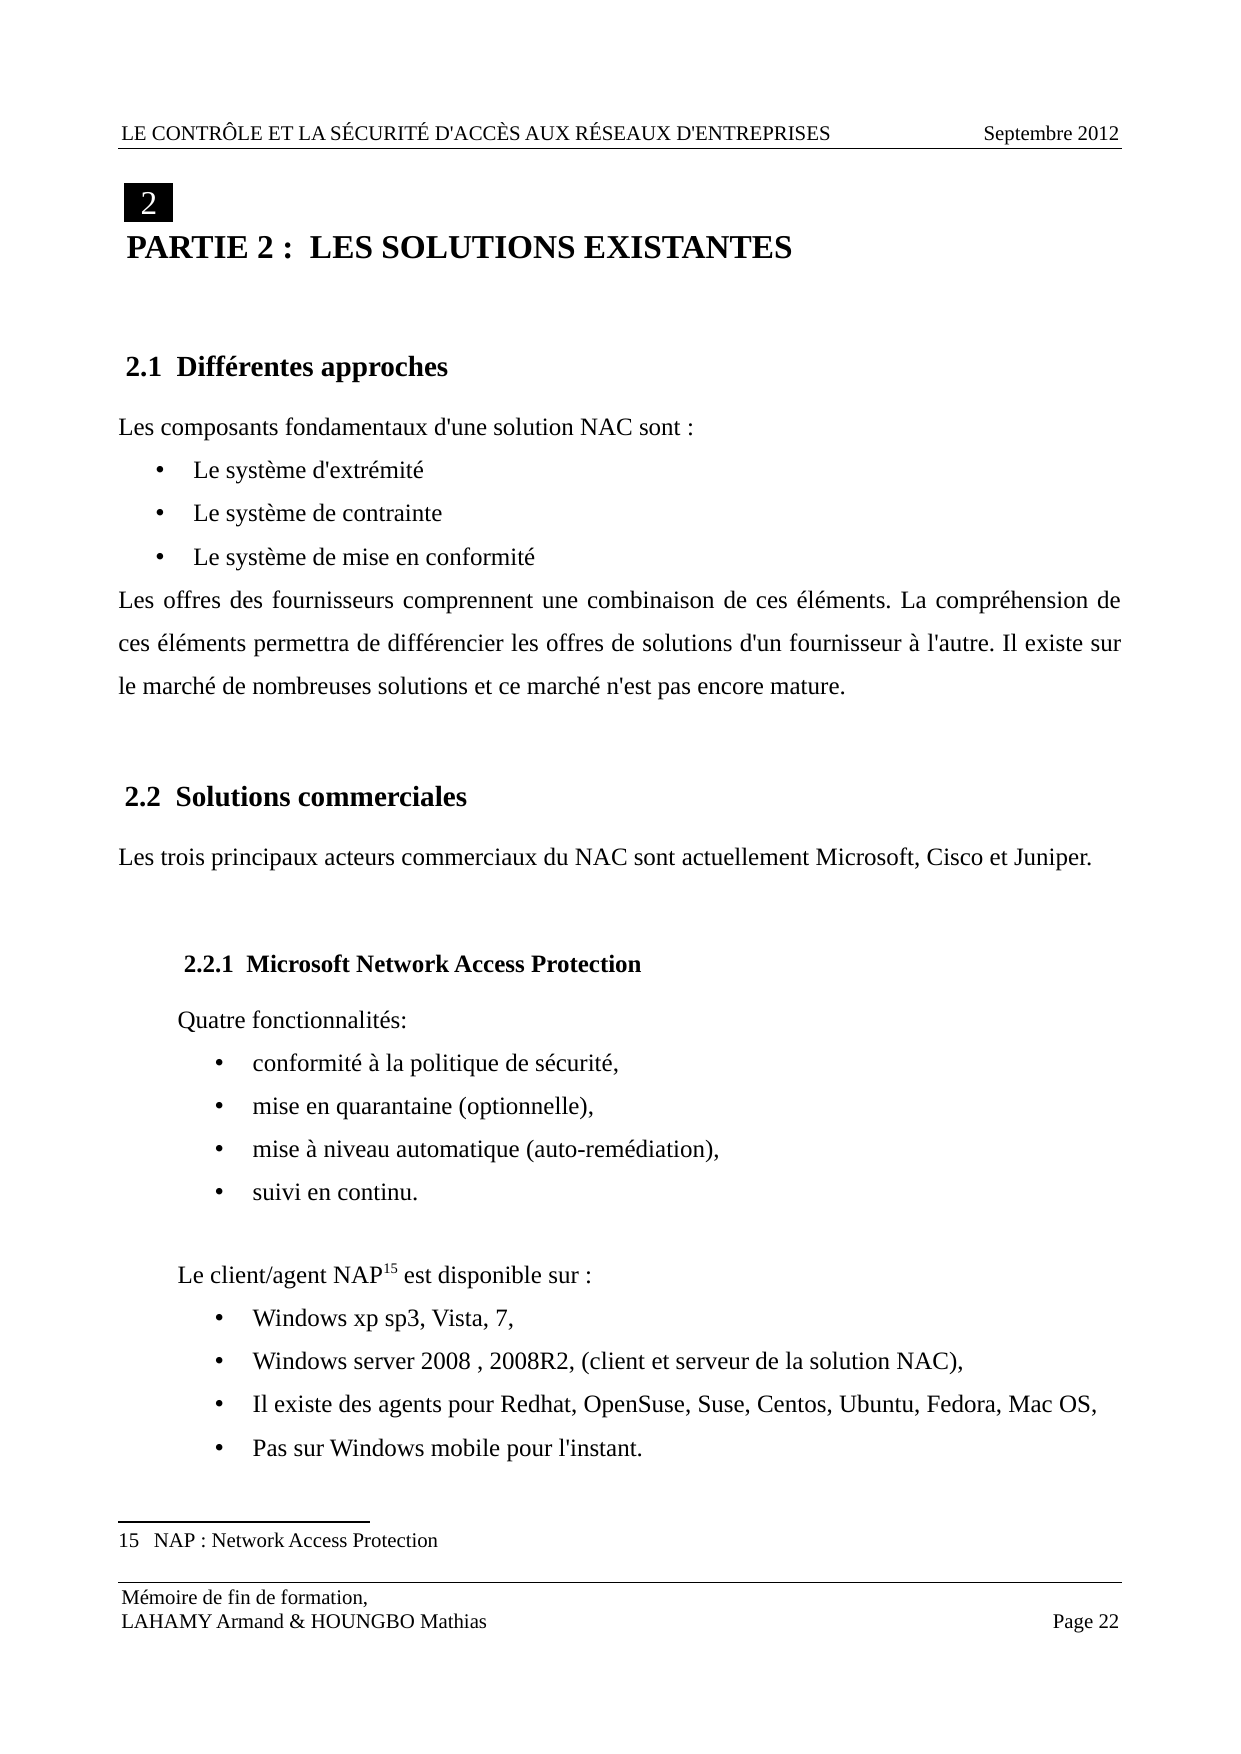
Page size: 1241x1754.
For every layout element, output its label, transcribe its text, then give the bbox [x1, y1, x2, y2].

list mise à niveau automatique (auto-remédiation), [215, 1134, 1122, 1163]
subtitle PARTIE 2 : LES SOLUTIONS EXISTANTES [117, 227, 1122, 266]
list Le système de contrainte [156, 498, 1122, 527]
list mise en quarantaine (optionnelle), [215, 1091, 1122, 1120]
text Quatre fonctionnalités: [177, 1005, 1122, 1034]
subtitle 2.2.1 Microsoft Network Access Protection [177, 949, 1122, 978]
list Pas sur Windows mobile pour l'instant. [215, 1433, 1122, 1461]
subtitle 2.2 Solutions commerciales [118, 779, 1122, 812]
text NAP : Network Access Protection [118, 1528, 1122, 1552]
subtitle 2.1 Différentes approches [118, 349, 1122, 383]
text Les trois principaux acteurs commerciaux du NAC sont actuellement Microsoft, Cisco et Juniper. [118, 842, 1122, 870]
list Windows xp sp3, Vista, 7, [215, 1303, 1122, 1332]
list Il existe des agents pour Redhat, OpenSuse, Suse, Centos, Ubuntu, Fedora, Mac OS, [215, 1389, 1122, 1418]
list suivi en continu. [215, 1177, 1122, 1206]
text Les offres des fournisseurs comprennent une combinaison de ces éléments. La compréhension de ces éléments permettra de différencier les offres de solutions d'un fournisseur à l'autre. Il existe sur le marché de nombreuses solutions et ce marché n'est pas encore mature. [118, 585, 1122, 700]
text Le client/agent NAP est disponible sur : [177, 1260, 1122, 1289]
list Le système de mise en conformité [156, 542, 1122, 570]
list Windows server 2008 , 2008R2, (client et serveur de la solution NAC), [215, 1346, 1122, 1375]
list Le système d'extrémité [156, 455, 1122, 484]
list conformité à la politique de sécurité, [215, 1048, 1122, 1077]
text Les composants fondamentaux d'une solution NAC sont : [118, 412, 1122, 441]
table_header 2 [118, 178, 179, 227]
